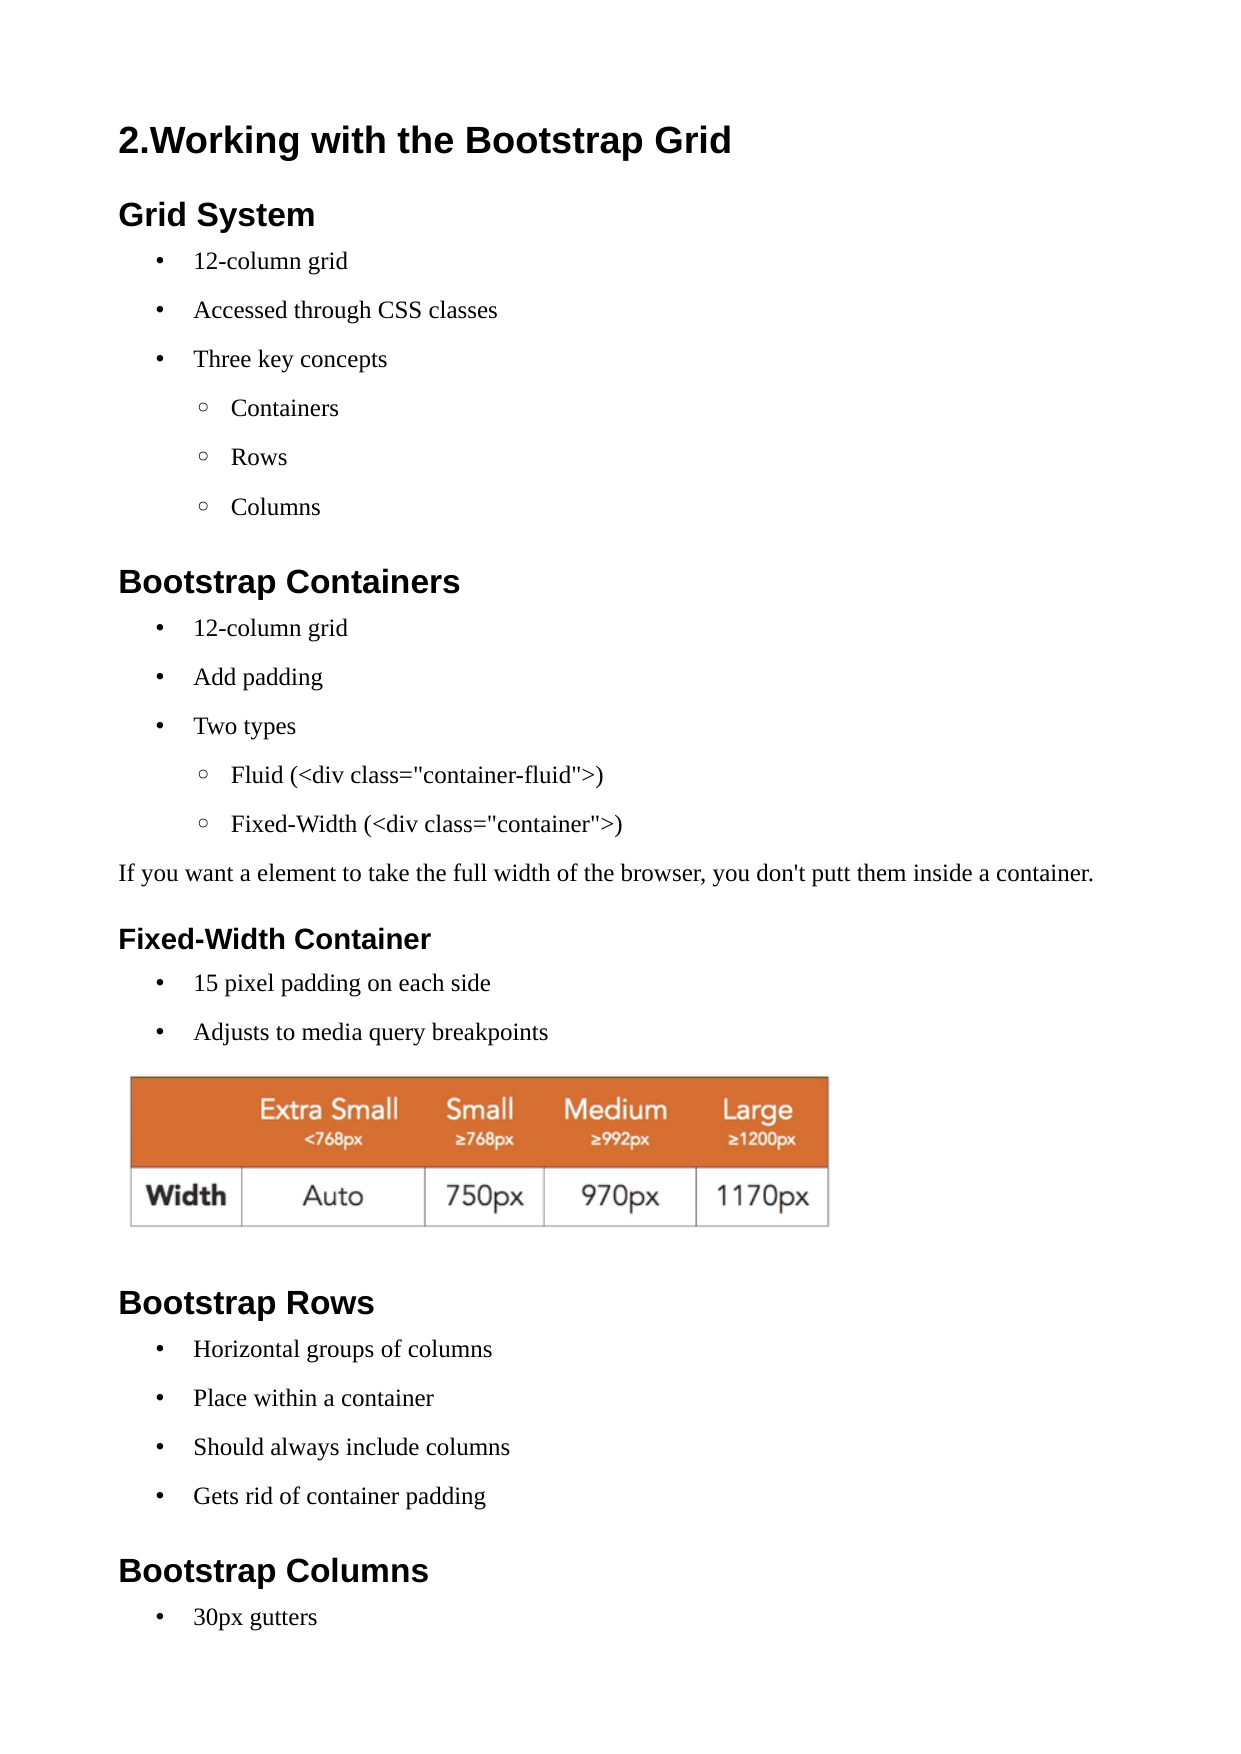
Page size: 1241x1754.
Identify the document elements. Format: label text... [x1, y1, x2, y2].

list Place within a container [156, 1383, 1122, 1412]
list Two types [156, 711, 1122, 739]
list Three key concepts [156, 344, 1122, 373]
list Horizontal groups of columns [156, 1334, 1122, 1363]
list 15 pixel padding on each side [156, 968, 1122, 997]
list 12-column grid [156, 246, 1122, 275]
list Accessed through CSS classes [156, 295, 1122, 324]
subtitle Fixed-Width Container [118, 922, 1122, 955]
picture [127, 1073, 835, 1228]
list Fixed-Width (<div class="container">) [193, 809, 1122, 838]
list 30px gutters [156, 1602, 1122, 1631]
subtitle 2.Working with the Bootstrap Grid [118, 118, 1122, 162]
subtitle Bootstrap Containers [118, 561, 1122, 600]
list Containers [193, 393, 1122, 422]
list 12-column grid [156, 613, 1122, 641]
subtitle Bootstrap Columns [118, 1551, 1122, 1590]
subtitle Grid System [118, 195, 1122, 234]
list Adjusts to media query breakpoints [156, 1017, 1122, 1046]
text If you want a element to take the full width of the browser, you don't putt them inside a container. [118, 858, 1122, 887]
list Fluid (<div class="container-fluid">) [193, 760, 1122, 788]
subtitle Bootstrap Rows [118, 1283, 1122, 1322]
list Should always include columns [156, 1432, 1122, 1461]
list Gets rid of container padding [156, 1481, 1122, 1510]
list Rows [193, 442, 1122, 471]
list Columns [193, 492, 1122, 520]
list Add padding [156, 662, 1122, 690]
